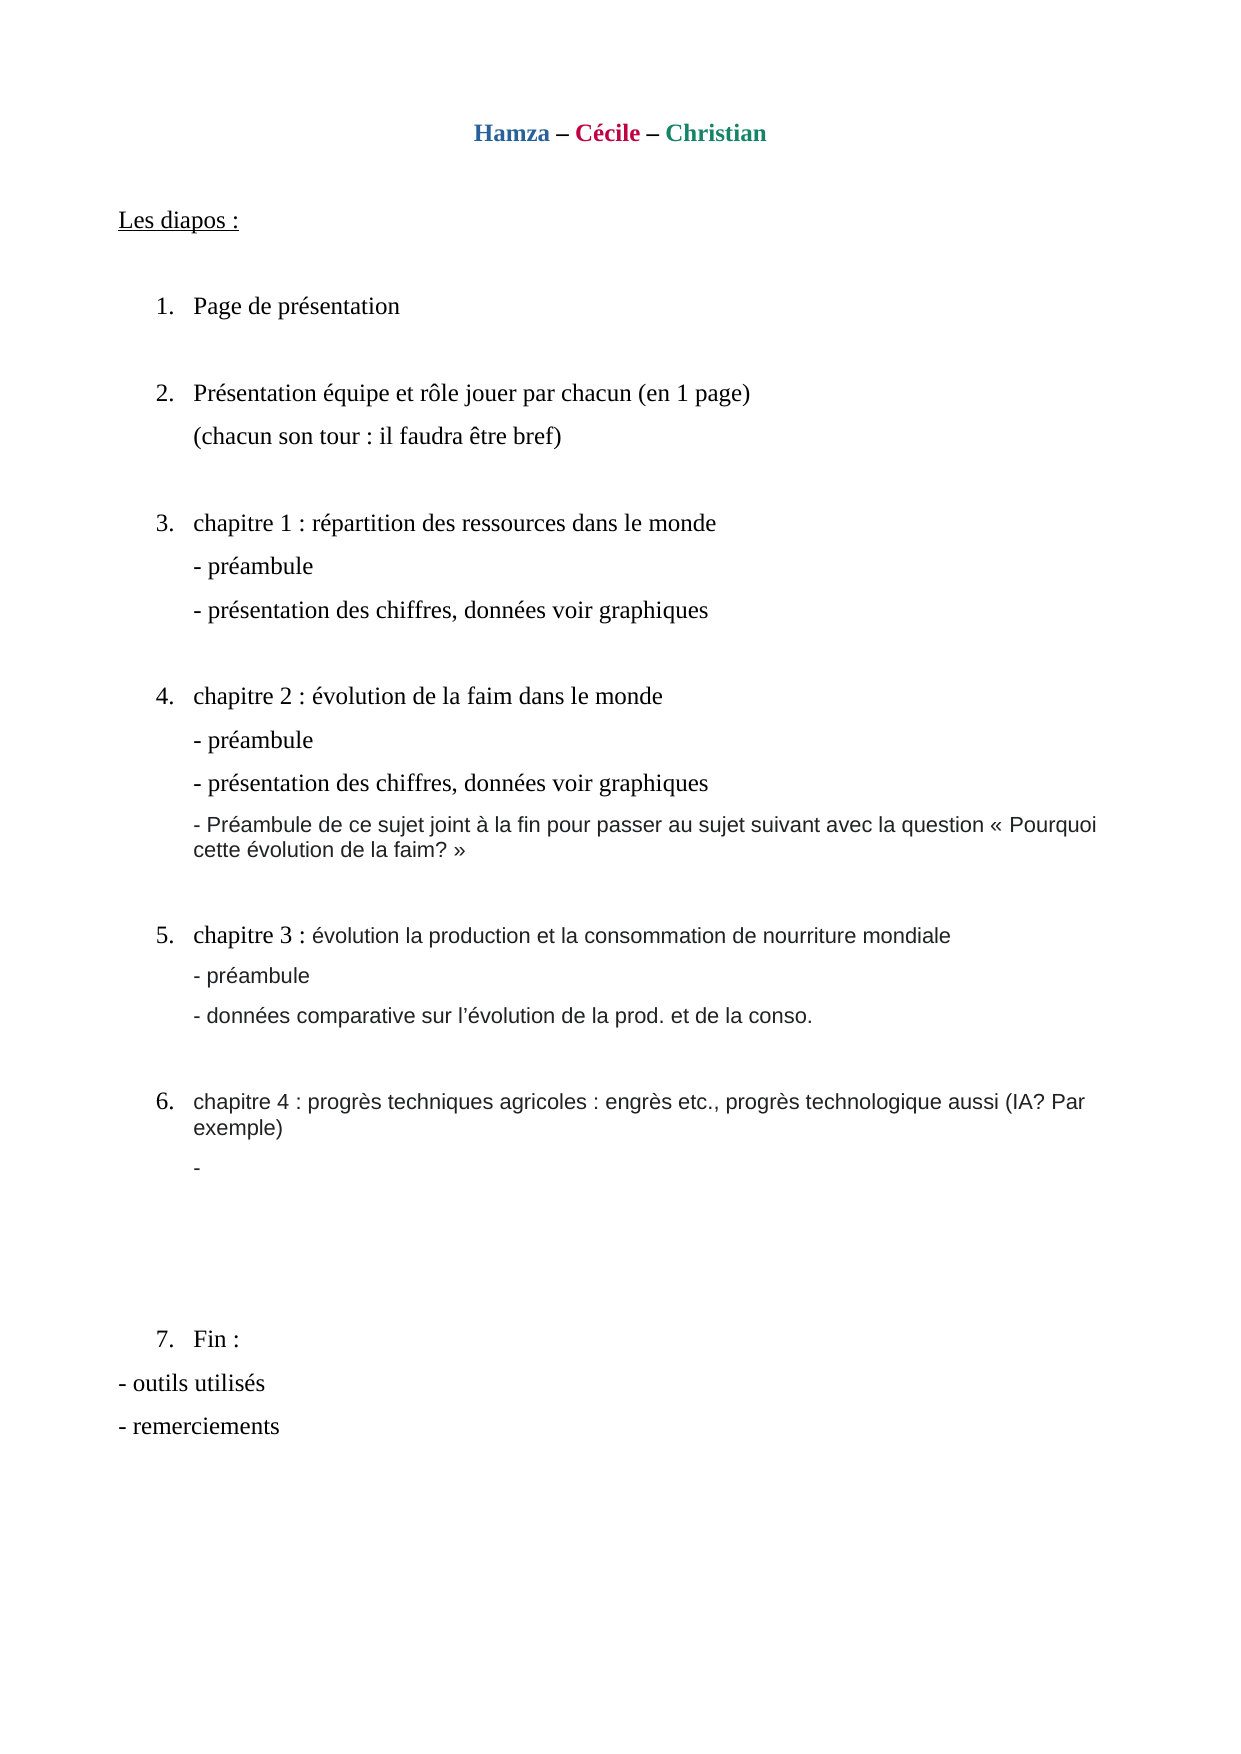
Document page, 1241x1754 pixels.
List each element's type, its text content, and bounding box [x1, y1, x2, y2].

list - présentation des chiffres, données voir graphiques [156, 768, 1122, 797]
list Page de présentation [156, 291, 1122, 320]
list chapitre 1 : répartition des ressources dans le monde [156, 508, 1122, 537]
list Fin : [156, 1324, 1122, 1353]
list Présentation équipe et rôle jouer par chacun (en 1 page) [156, 378, 1122, 407]
text Les diapos : [118, 205, 1122, 233]
list chapitre 4 : progrès techniques agricoles : engrès etc., progrès technologique aussi (IA? Par exemple) [156, 1086, 1122, 1140]
list chapitre 3 : évolution la production et la consommation de nourriture mondiale [156, 920, 1122, 948]
list - préambule [156, 551, 1122, 580]
text Hamza – Cécile – Christian [118, 118, 1122, 147]
list - données comparative sur l’évolution de la prod. et de la conso. [156, 1003, 1122, 1028]
list - préambule [156, 963, 1122, 988]
list chapitre 2 : évolution de la faim dans le monde [156, 681, 1122, 710]
list - présentation des chiffres, données voir graphiques [156, 595, 1122, 623]
text - outils utilisés [118, 1368, 1122, 1396]
text - remerciements [118, 1411, 1122, 1440]
list - Préambule de ce sujet joint à la fin pour passer au sujet suivant avec la question « Pourquoi cette évolution de la faim? » [156, 811, 1122, 862]
list - [156, 1154, 1122, 1180]
list (chacun son tour : il faudra être bref) [156, 421, 1122, 450]
list - préambule [156, 725, 1122, 753]
